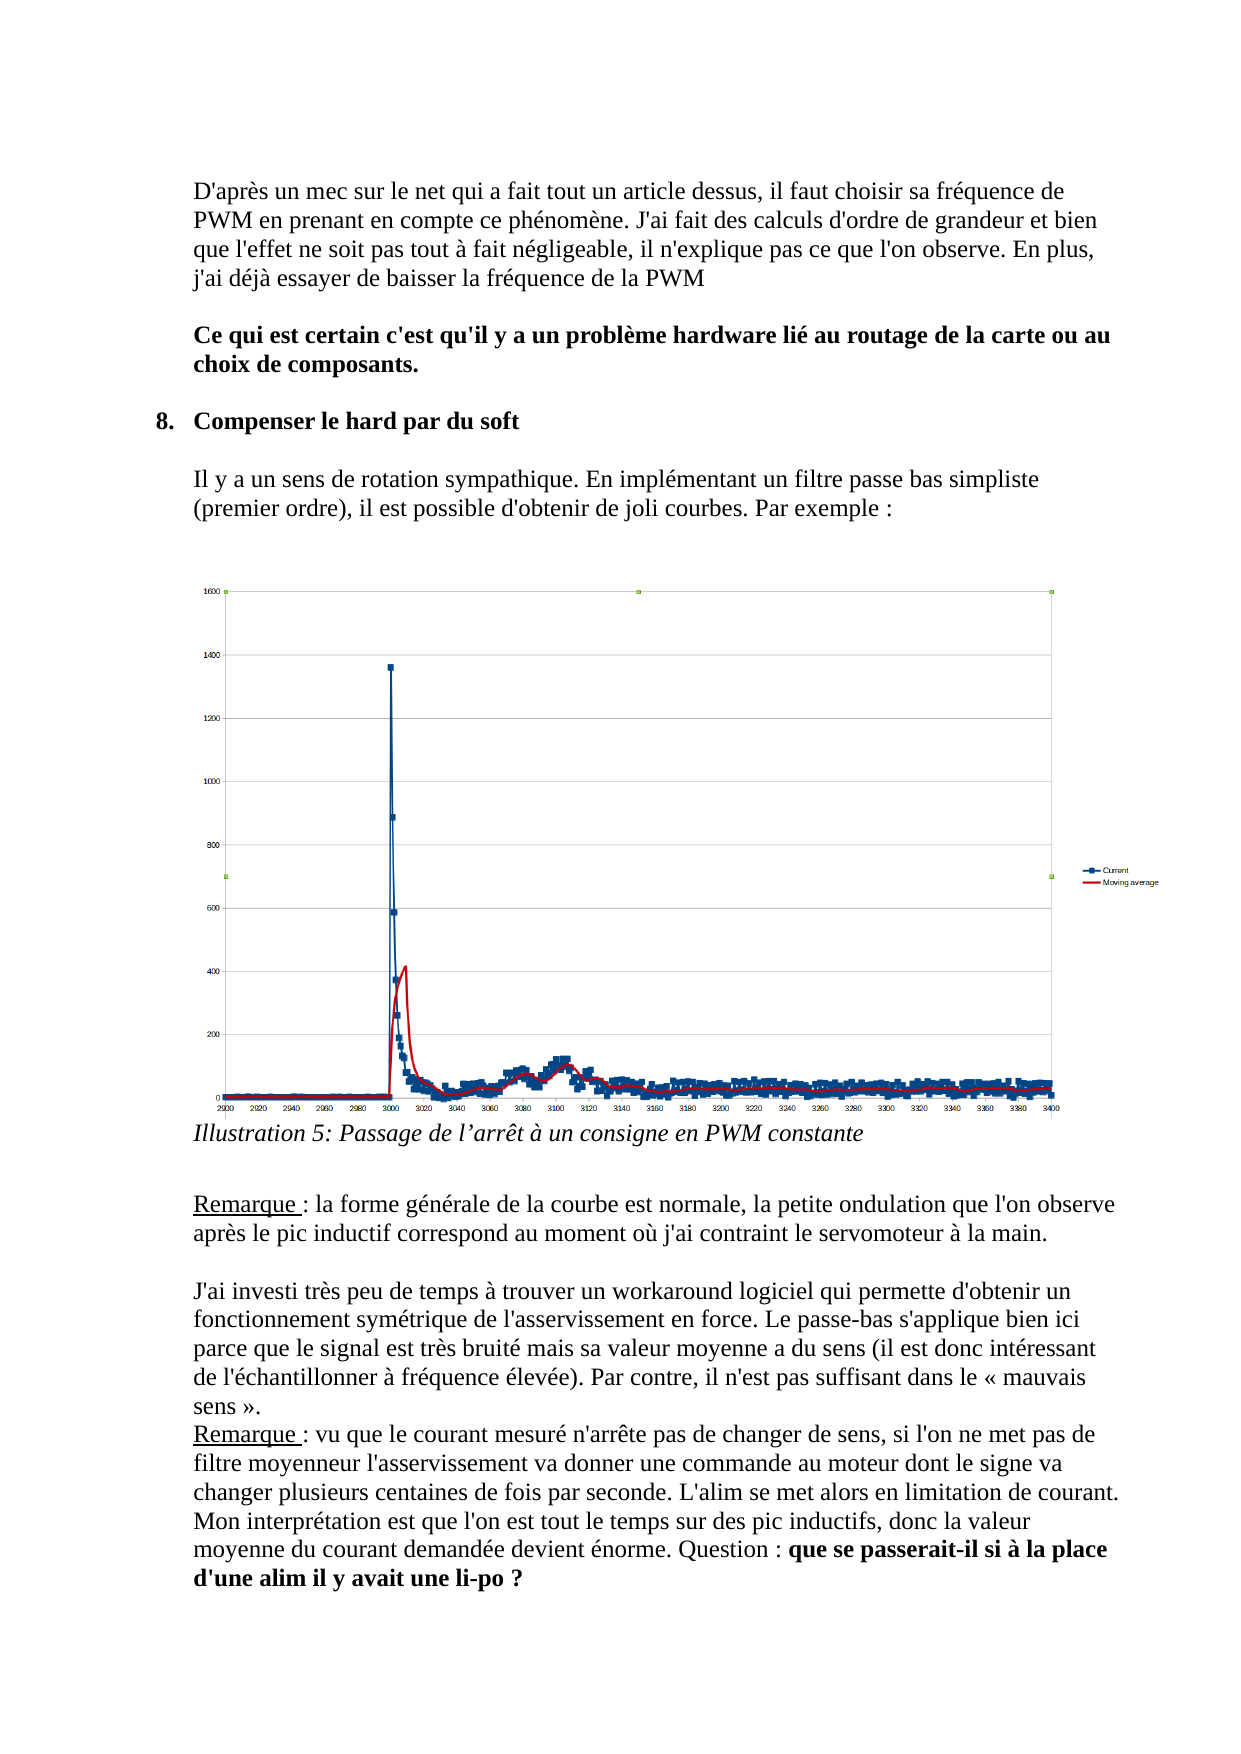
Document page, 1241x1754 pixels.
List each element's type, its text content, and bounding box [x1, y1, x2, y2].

list Compenser le hard par du soft Il y a un sens de rotation sympathique. En implémentant un filtre passe bas simpliste (premier ordre), il est possible d'obtenir de joli courbes. Par exemple : Remarque : la forme générale de la courbe est normale, la petite ondulation que l'on observe après le pic inductif correspond au moment où j'ai contraint le servomoteur à la main. J'ai investi très peu de temps à trouver un workaround logiciel qui permette d'obtenir un fonctionnement symétrique de l'asservissement en force. Le passe-bas s'applique bien ici parce que le signal est très bruité mais sa valeur moyenne a du sens (il est donc intéressant de l'échantillonner à fréquence élevée). Par contre, il n'est pas suffisant dans le « mauvais sens ». Remarque : vu que le courant mesuré n'arrête pas de changer de sens, si l'on ne met pas de filtre moyenneur l'asservissement va donner une commande au moteur dont le signe va changer plusieurs centaines de fois par seconde. L'alim se met alors en limitation de courant. Mon interprétation est que l'on est tout le temps sur des pic inductifs, donc la valeur moyenne du courant demandée devient énorme. Question : que se passerait-il si à la place d'une alim il y avait une li-po ? [156, 406, 1159, 1621]
list Illustration 5: Passage de l’arrêt à un consigne en PWM constante [193, 1119, 1159, 1147]
list D'après un mec sur le net qui a fait tout un article dessus, il faut choisir sa fréquence de PWM en prenant en compte ce phénomène. J'ai fait des calculs d'ordre de grandeur et bien que l'effet ne soit pas tout à fait négligeable, il n'explique pas ce que l'on observe. En plus, j'ai déjà essayer de baisser la fréquence de la PWM Ce qui est certain c'est qu'il y a un problème hardware lié au routage de la carte ou au choix de composants. [156, 176, 1122, 406]
picture [193, 582, 1160, 1119]
